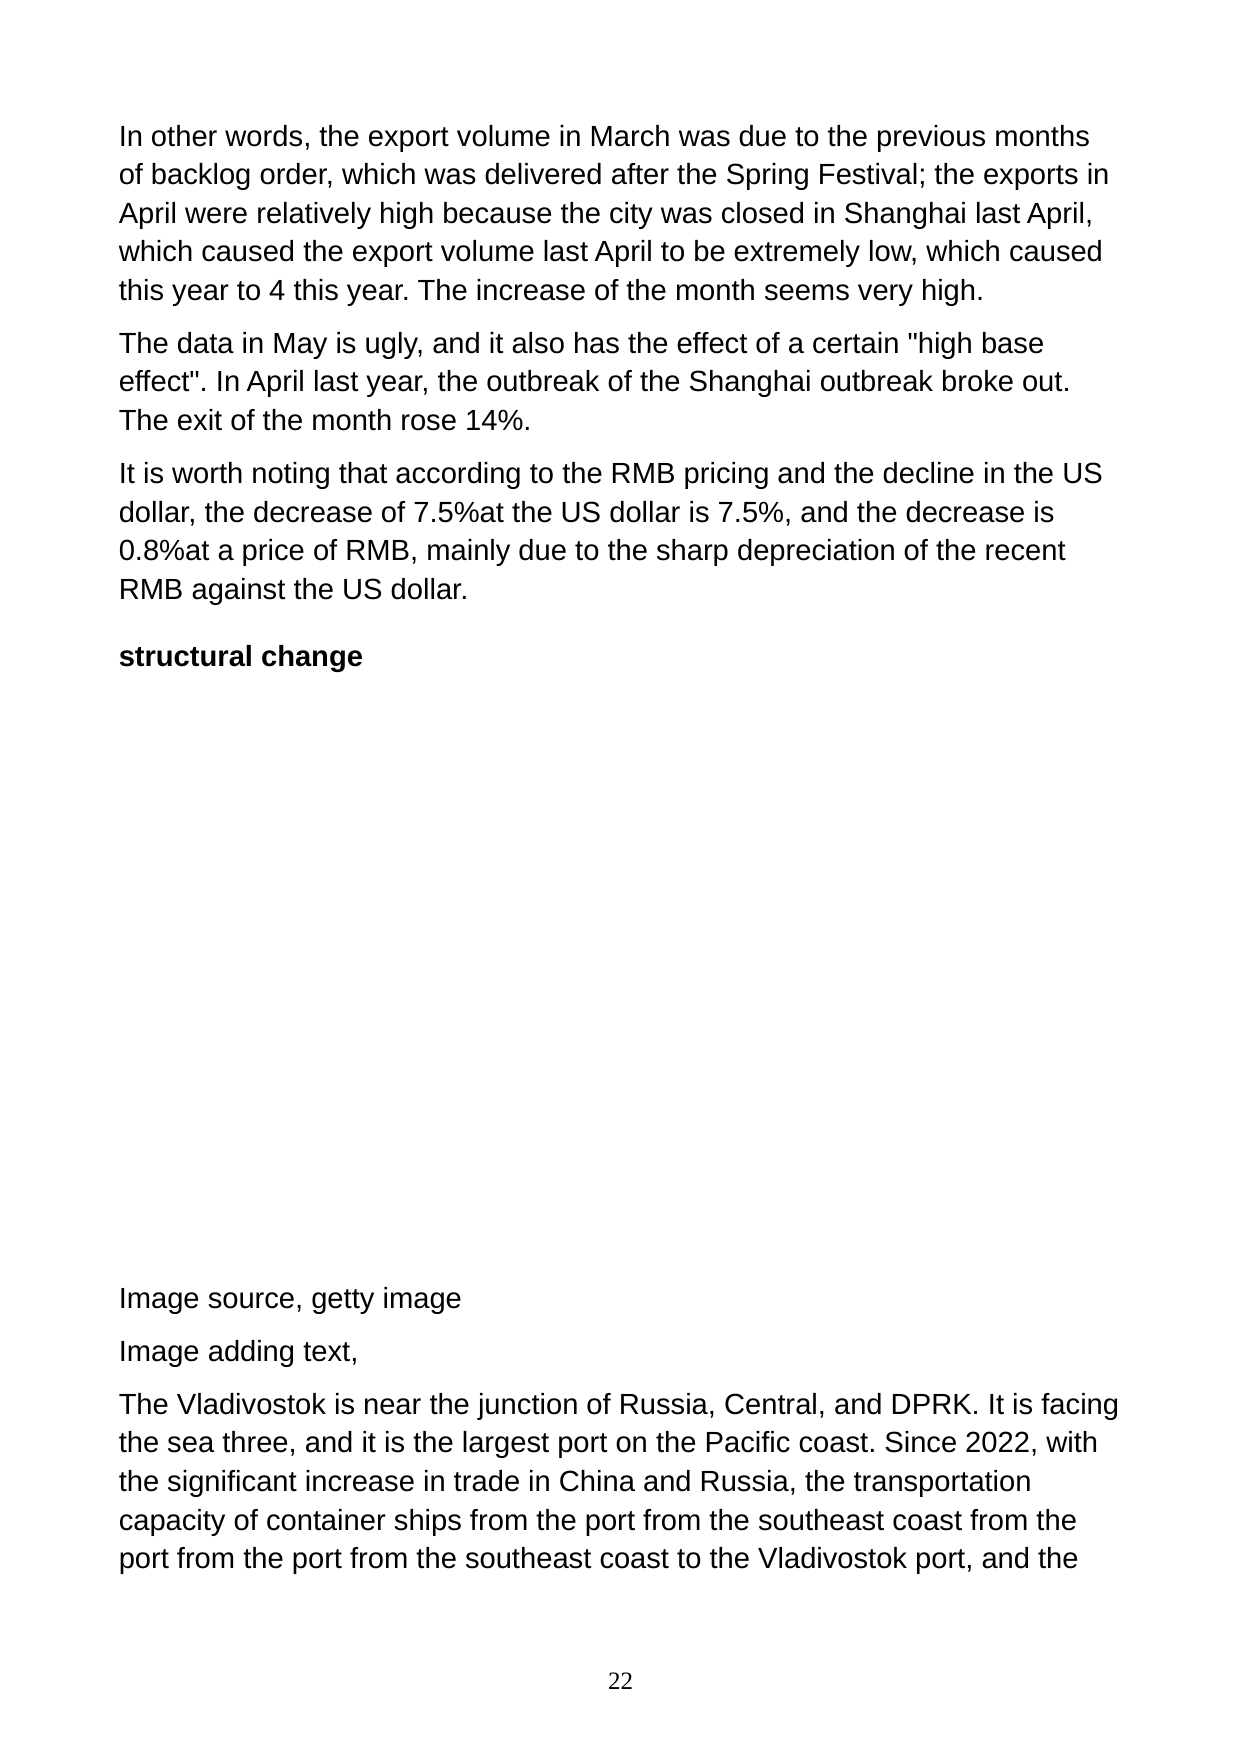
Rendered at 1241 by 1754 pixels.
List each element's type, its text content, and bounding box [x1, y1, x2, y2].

subtitle structural change [118, 639, 1122, 673]
text The data in May is ugly, and it also has the effect of a certain "high base effect". In April last year, the outbreak of the Shanghai outbreak broke out. The exit of the month rose 14%. [118, 326, 1122, 436]
text It is worth noting that according to the RMB pricing and the decline in the US dollar, the decrease of 7.5%at the US dollar is 7.5%, and the decrease is 0.8%at a price of RMB, mainly due to the sharp depreciation of the recent RMB against the US dollar. [118, 456, 1122, 605]
text Image adding text, [118, 1334, 1122, 1367]
text Image source, getty image [118, 685, 1122, 1314]
text In other words, the export volume in March was due to the previous months of backlog order, which was delivered after the Spring Festival; the exports in April were relatively high because the city was closed in Shanghai last April, which caused the export volume last April to be extremely low, which caused this year to 4 this year. The increase of the month seems very high. [118, 118, 1122, 306]
text The Vladivostok is near the junction of Russia, Central, and DPRK. It is facing the sea three, and it is the largest port on the Pacific coast. Since 2022, with the significant increase in trade in China and Russia, the transportation capacity of container ships from the port from the southeast coast from the port from the port from the southeast coast to the Vladivostok port, and the [118, 1387, 1122, 1575]
